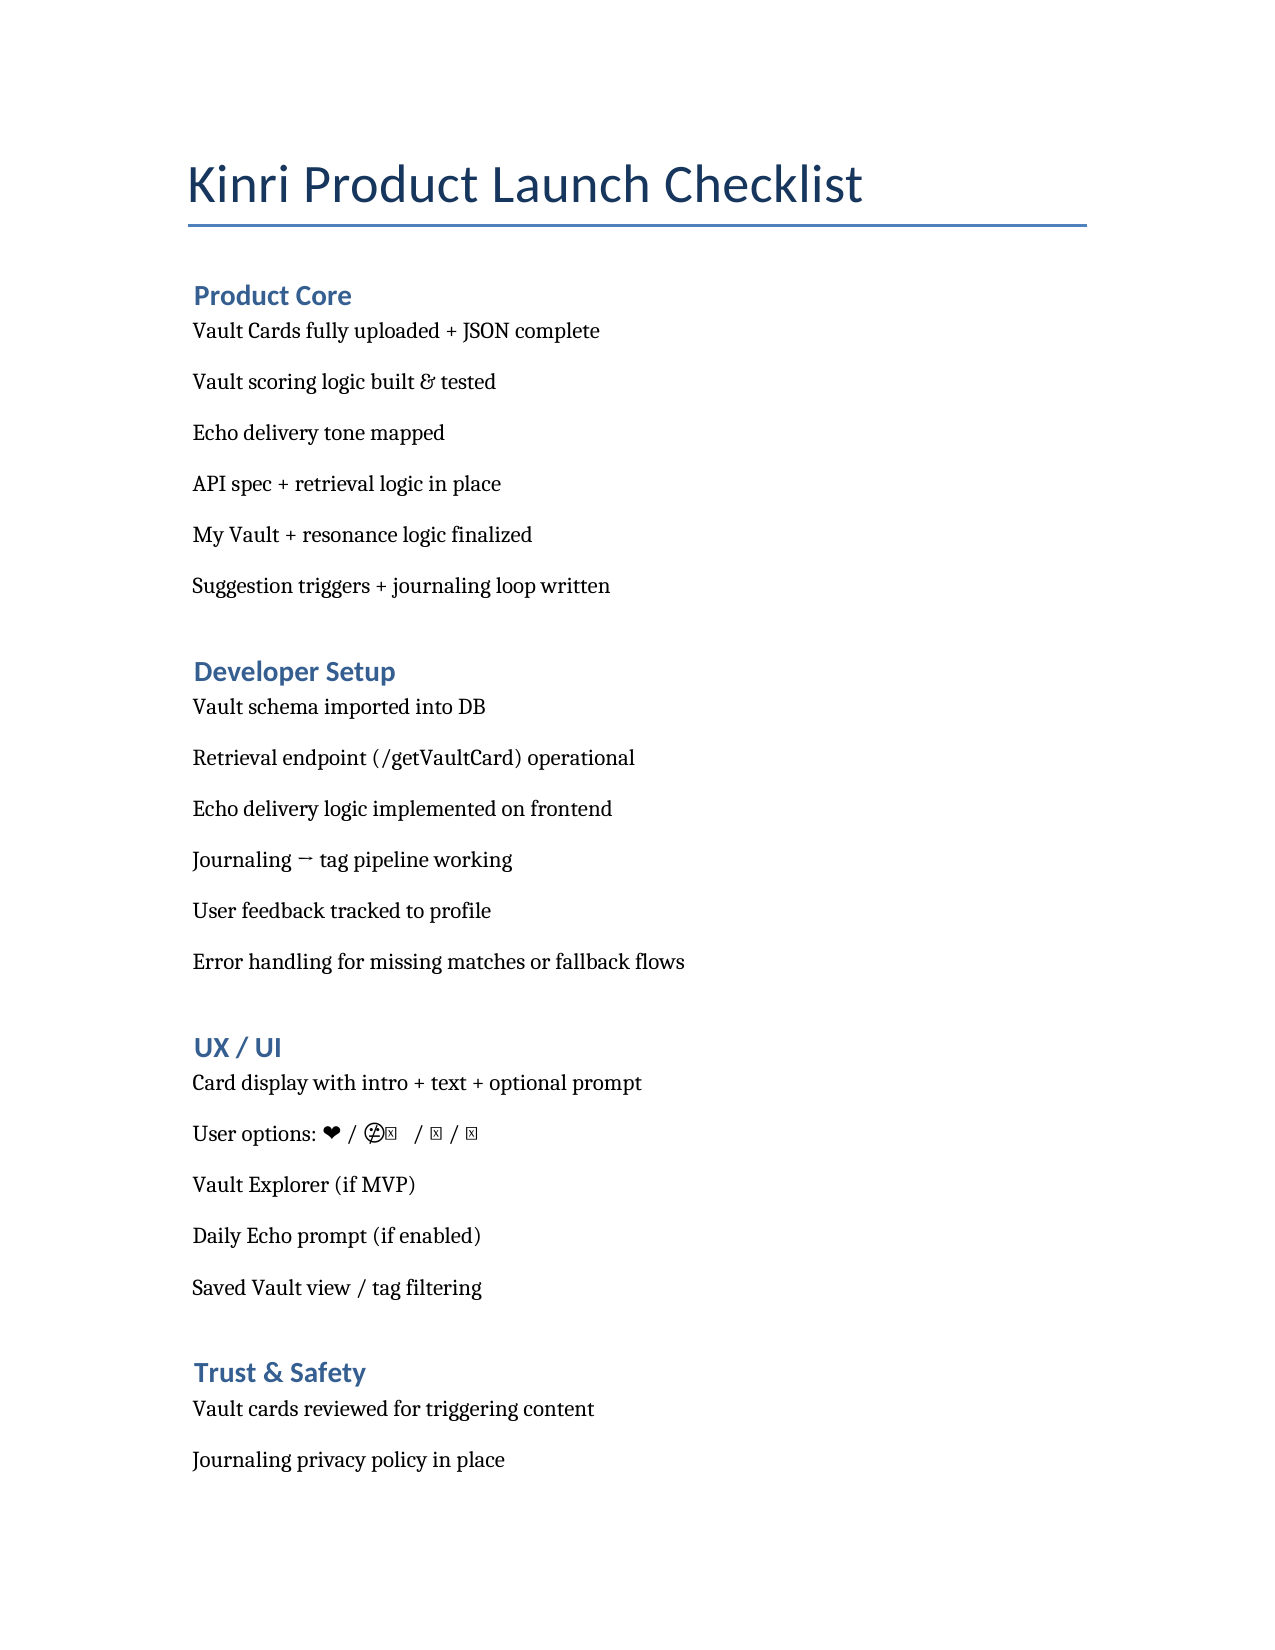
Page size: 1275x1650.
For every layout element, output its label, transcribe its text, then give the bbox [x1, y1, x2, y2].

text My Vault + resonance logic finalized [187, 522, 1087, 548]
text Retrieval endpoint (/getVaultCard) operational [187, 745, 1087, 771]
text Vault scoring logic built & tested [187, 368, 1087, 395]
subtitle Developer Setup [187, 653, 1087, 688]
text Vault schema imported into DB [187, 694, 1087, 720]
text User feedback tracked to profile [187, 898, 1087, 924]
text Echo delivery logic implemented on frontend [187, 796, 1087, 822]
text Journaling → tag pipeline working [187, 847, 1087, 873]
text Journaling privacy policy in place [187, 1447, 1087, 1473]
text User options: ❤️ / 🔁 / 😐 / 📌 / 📝 [187, 1121, 1087, 1148]
text Vault cards reviewed for triggering content [187, 1396, 1087, 1422]
subtitle Trust & Safety [187, 1354, 1087, 1390]
text Suggestion triggers + journaling loop written [187, 573, 1087, 599]
title Kinri Product Launch Checklist [187, 150, 1087, 227]
subtitle UX / UI [187, 1029, 1087, 1065]
text Daily Echo prompt (if enabled) [187, 1223, 1087, 1250]
text Saved Vault view / tag filtering [187, 1274, 1087, 1301]
text API spec + retrieval logic in place [187, 471, 1087, 497]
text Vault Cards fully uploaded + JSON complete [187, 317, 1087, 344]
text Echo delivery tone mapped [187, 419, 1087, 446]
text Vault Explorer (if MVP) [187, 1172, 1087, 1199]
text Card display with intro + text + optional prompt [187, 1070, 1087, 1097]
subtitle Product Core [187, 277, 1087, 312]
text Error handling for missing matches or fallback flows [187, 949, 1087, 975]
